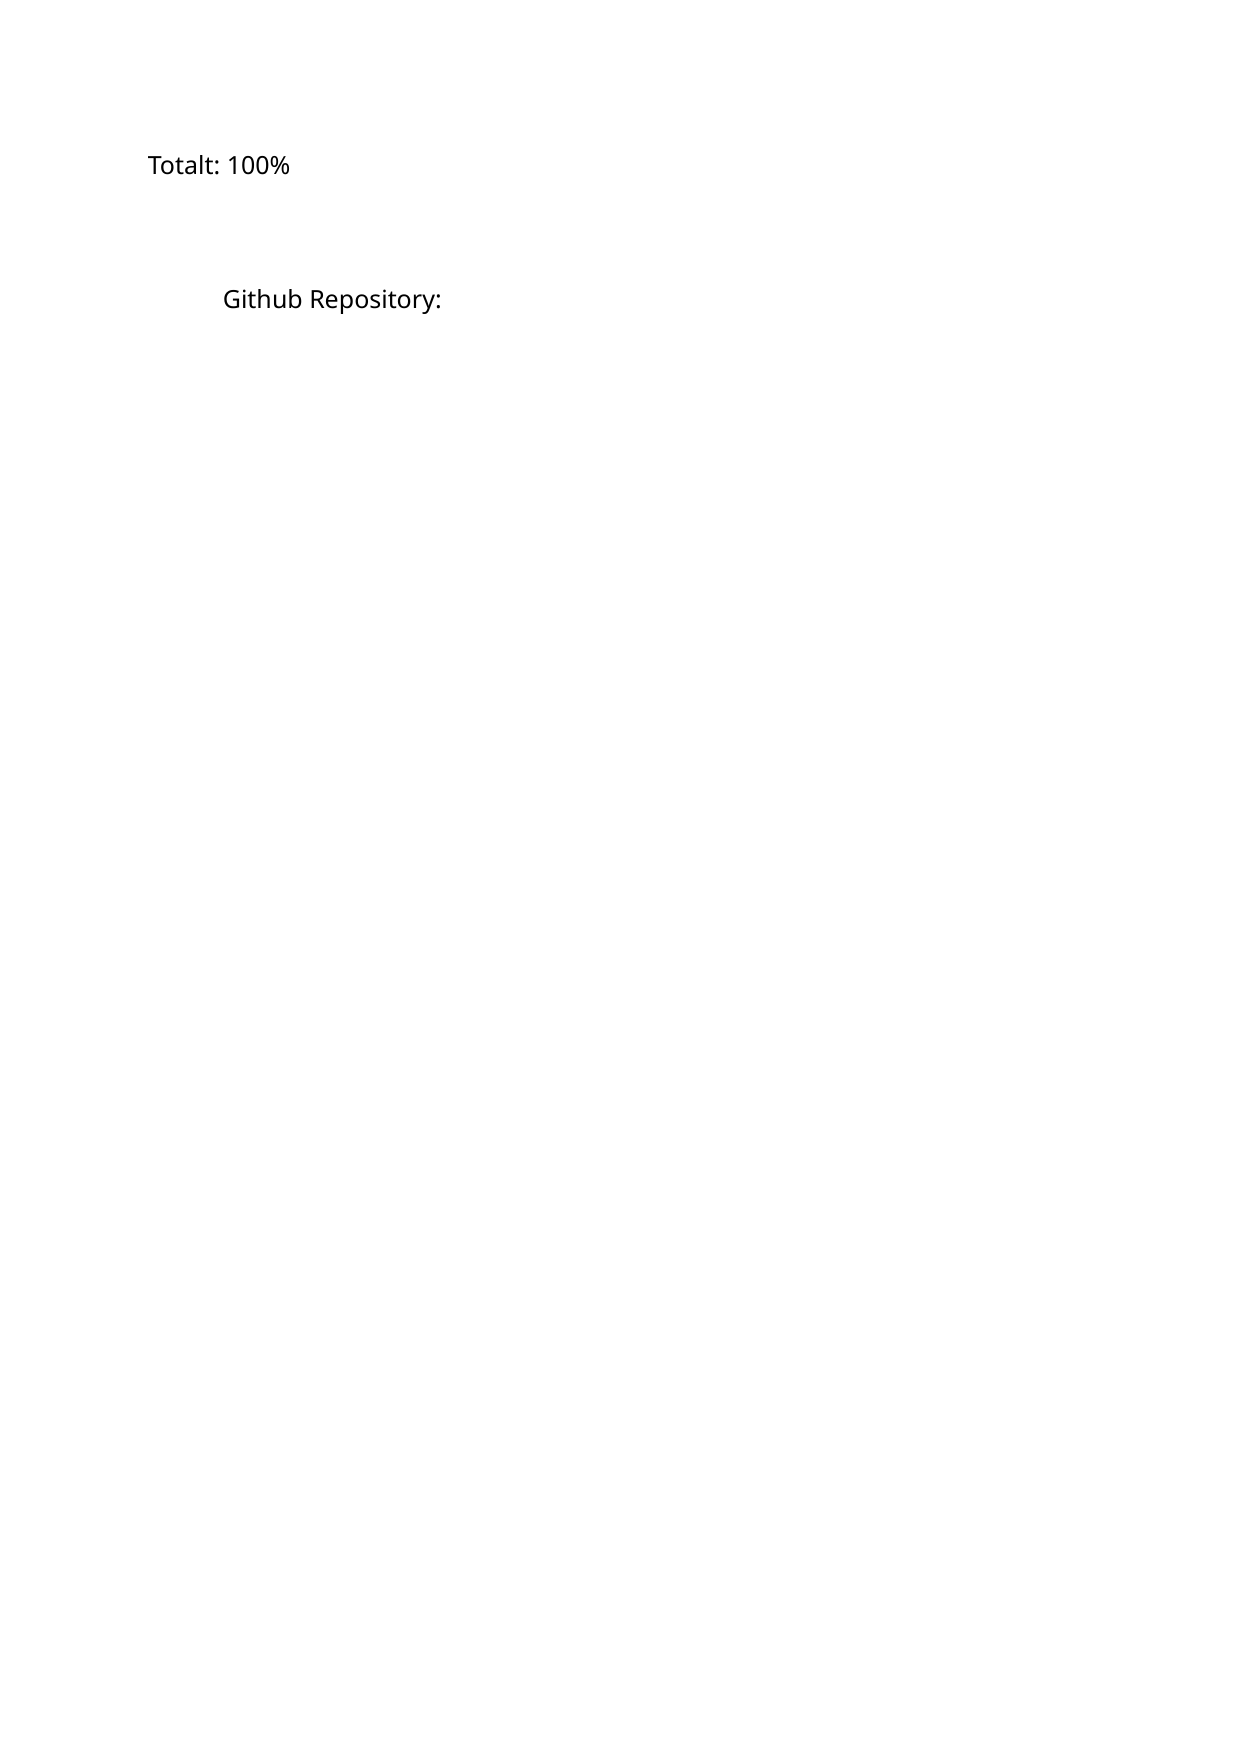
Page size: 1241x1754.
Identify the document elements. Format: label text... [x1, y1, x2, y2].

list Github Repository: [223, 282, 1093, 316]
text Totalt: 100% [148, 148, 1093, 182]
